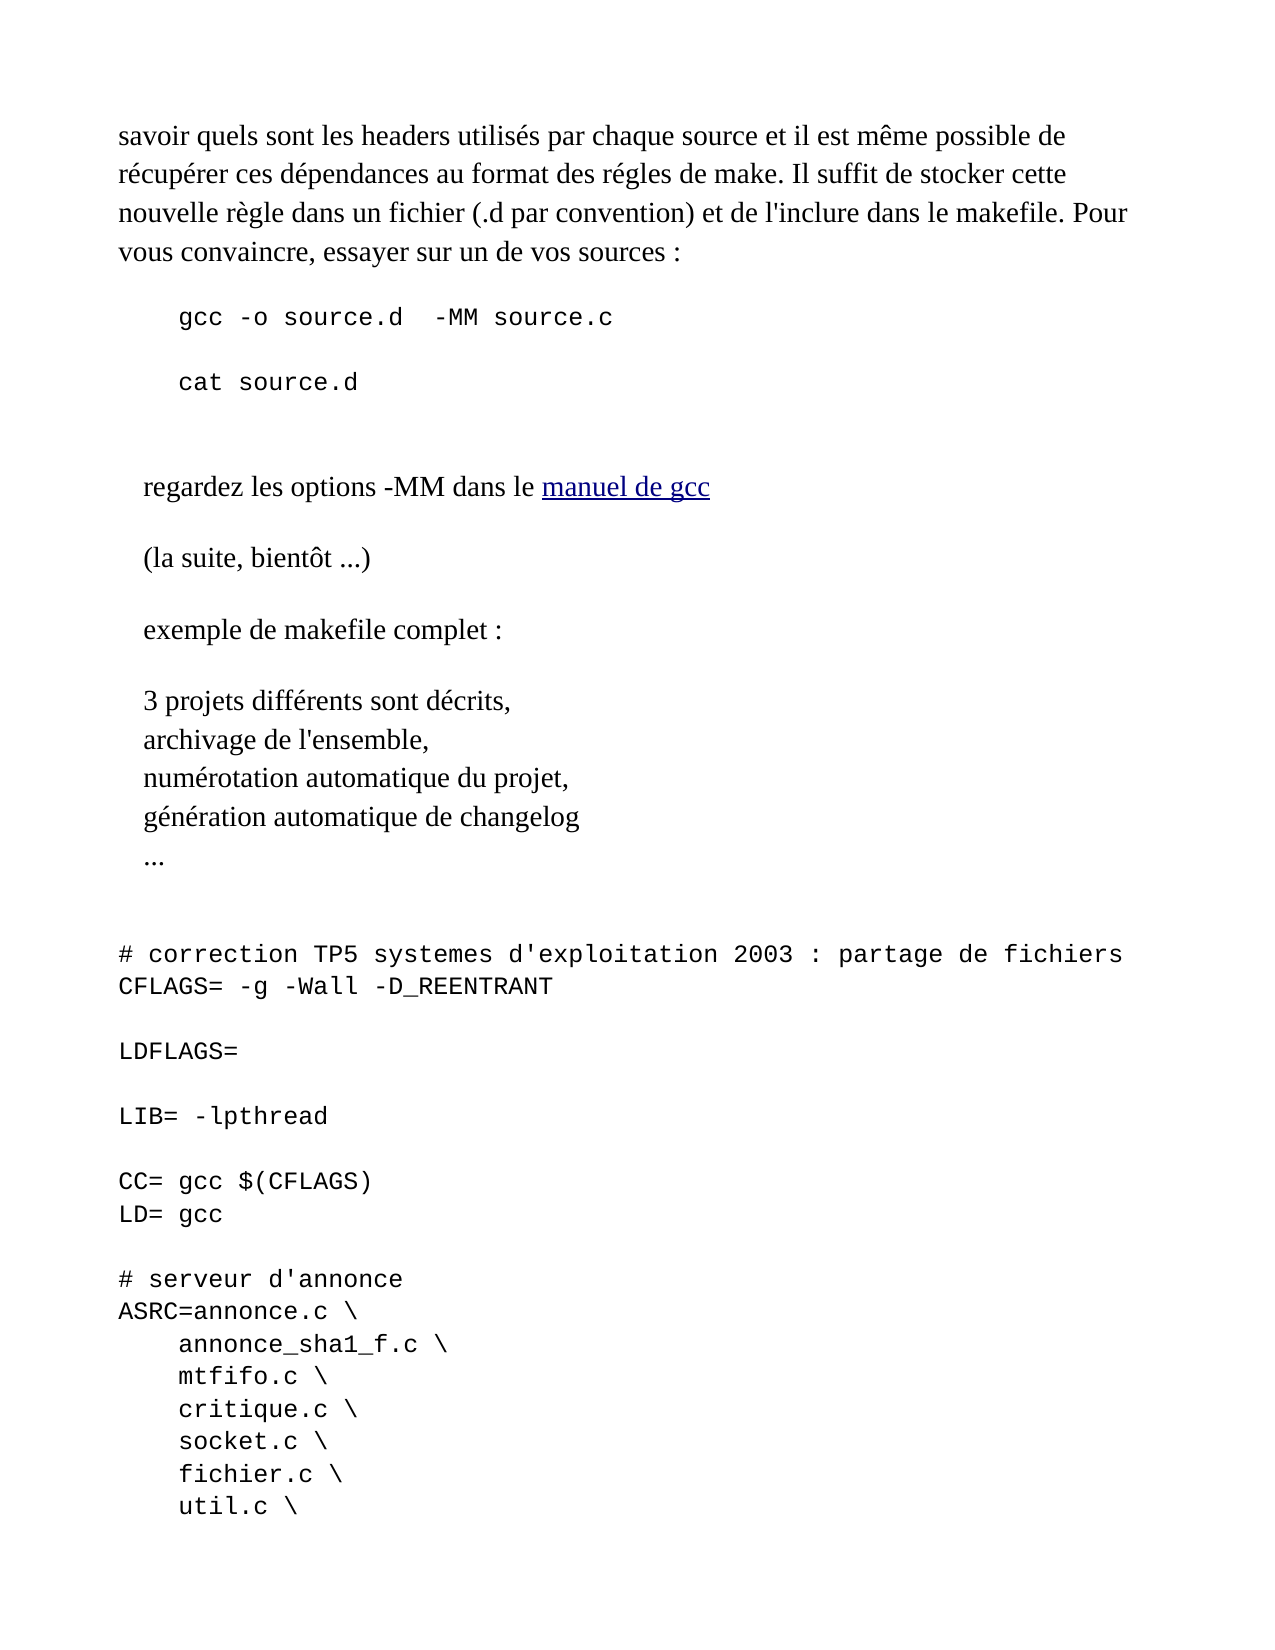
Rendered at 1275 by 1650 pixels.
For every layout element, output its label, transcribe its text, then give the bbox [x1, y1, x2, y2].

text savoir quels sont les headers utilisés par chaque source et il est même possible de récupérer ces dépendances au format des régles de make. Il suffit de stocker cette nouvelle règle dans un fichier (.d par convention) et de l'inclure dans le makefile. Pour vous convaincre, essayer sur un de vos sources : gcc -o source.d -MM source.c cat source.d regardez les options -MM dans le manuel de gcc (la suite, bientôt ...) exemple de makefile complet : 3 projets différents sont décrits, archivage de l'ensemble, numérotation automatique du projet, génération automatique de changelog ... # correction TP5 systemes d'exploitation 2003 : partage de fichiers CFLAGS= -g -Wall -D_REENTRANT LDFLAGS= LIB= -lpthread CC= gcc $(CFLAGS) LD= gcc # serveur d'annonce ASRC=annonce.c \ annonce_sha1_f.c \ mtfifo.c \ critique.c \ socket.c \ fichier.c \ util.c \ [118, 118, 1157, 1522]
